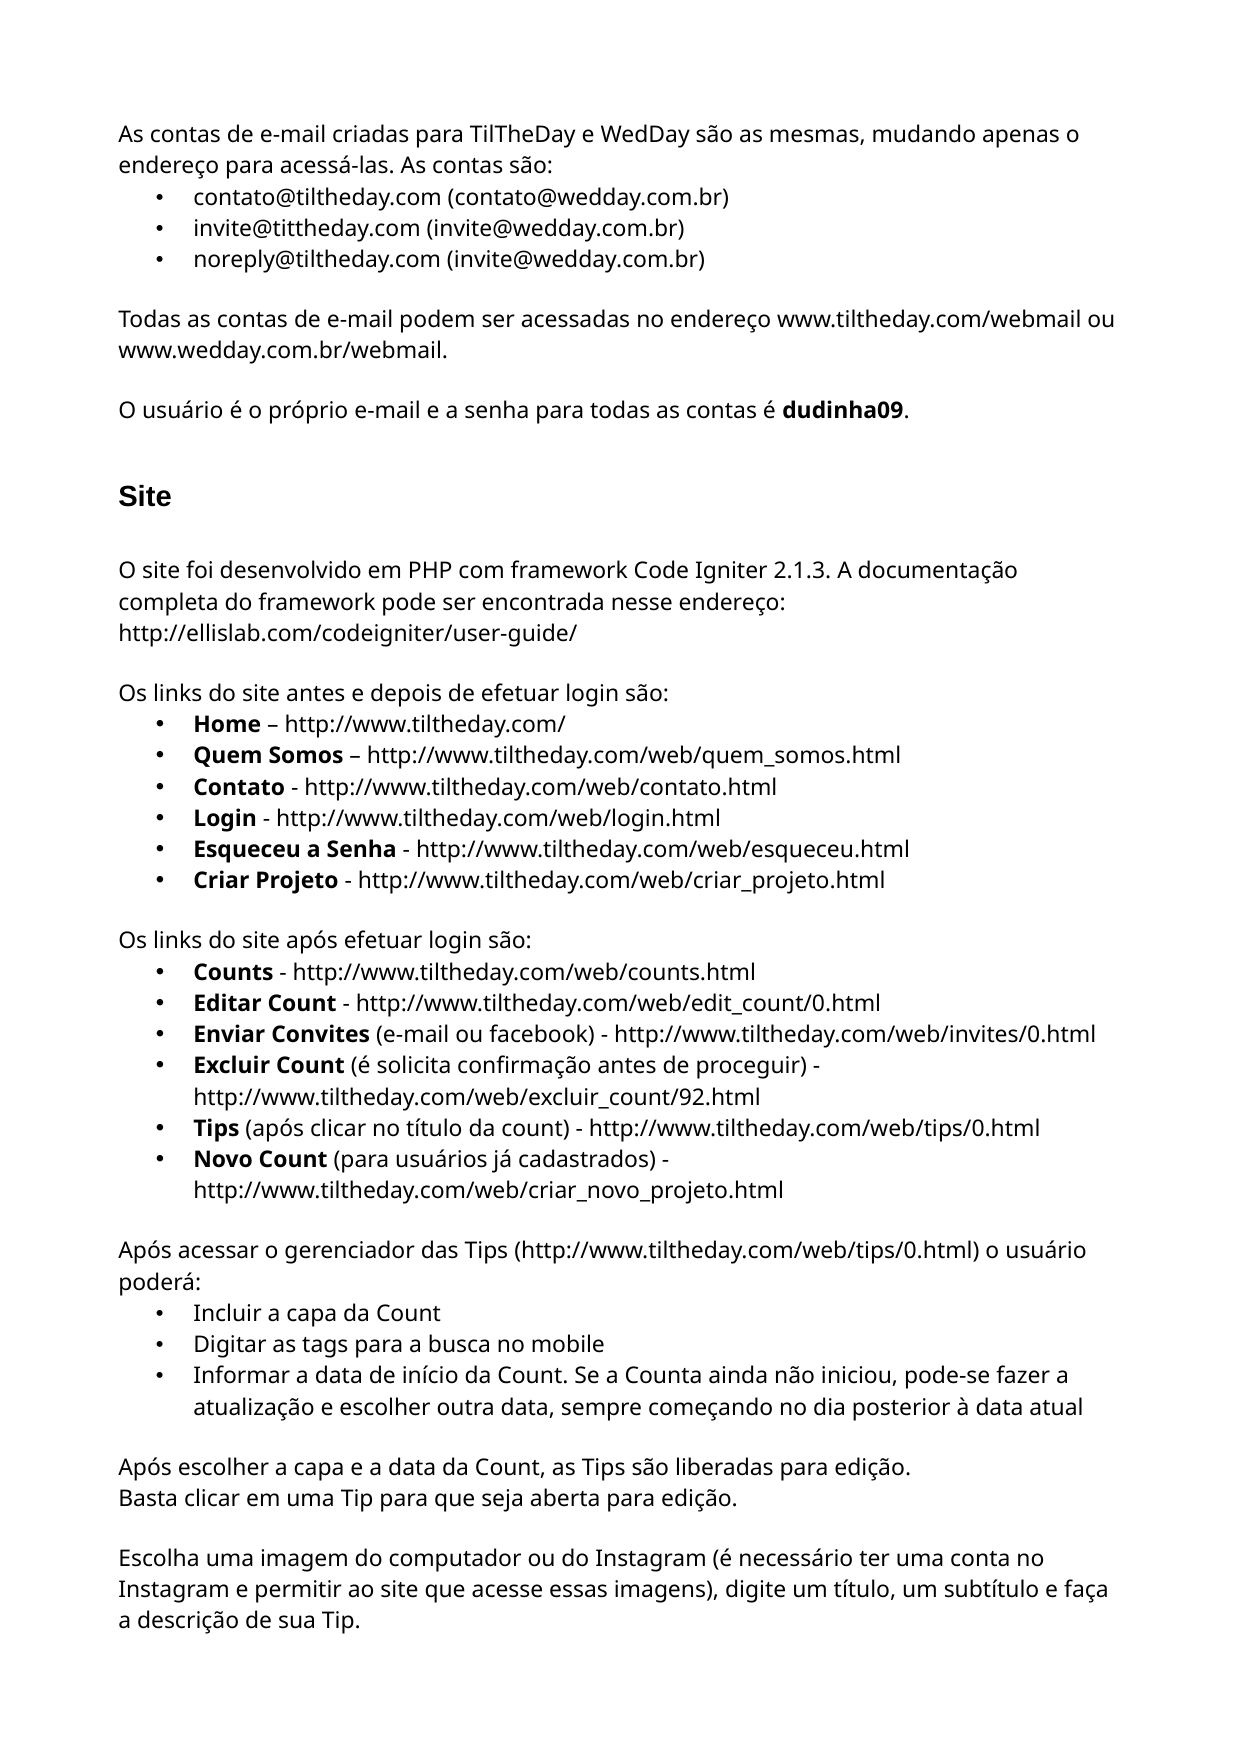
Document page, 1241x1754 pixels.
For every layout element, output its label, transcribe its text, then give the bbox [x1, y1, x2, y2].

list Digitar as tags para a busca no mobile [156, 1328, 1122, 1359]
list Editar Count - http://www.tiltheday.com/web/edit_count/0.html [156, 987, 1122, 1018]
list Counts - http://www.tiltheday.com/web/counts.html [156, 955, 1122, 987]
list Novo Count (para usuários já cadastrados) - http://www.tiltheday.com/web/criar_novo_projeto.html [156, 1143, 1122, 1205]
list contato@tiltheday.com (contato@wedday.com.br) [156, 181, 1122, 212]
text O usuário é o próprio e-mail e a senha para todas as contas é dudinha09. [118, 394, 1122, 426]
text Escolha uma imagem do computador ou do Instagram (é necessário ter uma conta no Instagram e permitir ao site que acesse essas imagens), digite um título, um subtítulo e faça a descrição de sua Tip. [118, 1542, 1122, 1635]
list invite@tittheday.com (invite@wedday.com.br) [156, 212, 1122, 243]
list Tips (após clicar no título da count) - http://www.tiltheday.com/web/tips/0.html [156, 1112, 1122, 1143]
text As contas de e-mail criadas para TilTheDay e WedDay são as mesmas, mudando apenas o endereço para acessá-las. As contas são: [118, 118, 1122, 181]
list Excluir Count (é solicita confirmação antes de proceguir) - http://www.tiltheday.com/web/excluir_count/92.html [156, 1049, 1122, 1112]
text O site foi desenvolvido em PHP com framework Code Igniter 2.1.3. A documentação completa do framework pode ser encontrada nesse endereço: http://ellislab.com/codeigniter/user-guide/ [118, 554, 1122, 648]
text Após escolher a capa e a data da Count, as Tips são liberadas para edição. [118, 1450, 1122, 1482]
list noreply@tiltheday.com (invite@wedday.com.br) [156, 243, 1122, 274]
list Contato - http://www.tiltheday.com/web/contato.html [156, 770, 1122, 802]
text Todas as contas de e-mail podem ser acessadas no endereço www.tiltheday.com/webmail ou www.wedday.com.br/webmail. [118, 303, 1122, 366]
text Os links do site antes e depois de efetuar login são: [118, 677, 1122, 708]
list Informar a data de início da Count. Se a Counta ainda não iniciou, pode-se fazer a atualização e escolher outra data, sempre começando no dia posterior à data atual [156, 1359, 1122, 1422]
text Após acessar o gerenciador das Tips (http://www.tiltheday.com/web/tips/0.html) o usuário poderá: [118, 1234, 1122, 1297]
list Home – http://www.tiltheday.com/ [156, 708, 1122, 739]
list Quem Somos – http://www.tiltheday.com/web/quem_somos.html [156, 739, 1122, 770]
list Enviar Convites (e-mail ou facebook) - http://www.tiltheday.com/web/invites/0.html [156, 1018, 1122, 1049]
list Criar Projeto - http://www.tiltheday.com/web/criar_projeto.html [156, 864, 1122, 895]
list Esqueceu a Senha - http://www.tiltheday.com/web/esqueceu.html [156, 833, 1122, 864]
text Basta clicar em uma Tip para que seja aberta para edição. [118, 1482, 1122, 1513]
text Os links do site após efetuar login são: [118, 924, 1122, 955]
list Incluir a capa da Count [156, 1297, 1122, 1328]
subtitle Site [118, 479, 1122, 513]
list Login - http://www.tiltheday.com/web/login.html [156, 802, 1122, 833]
